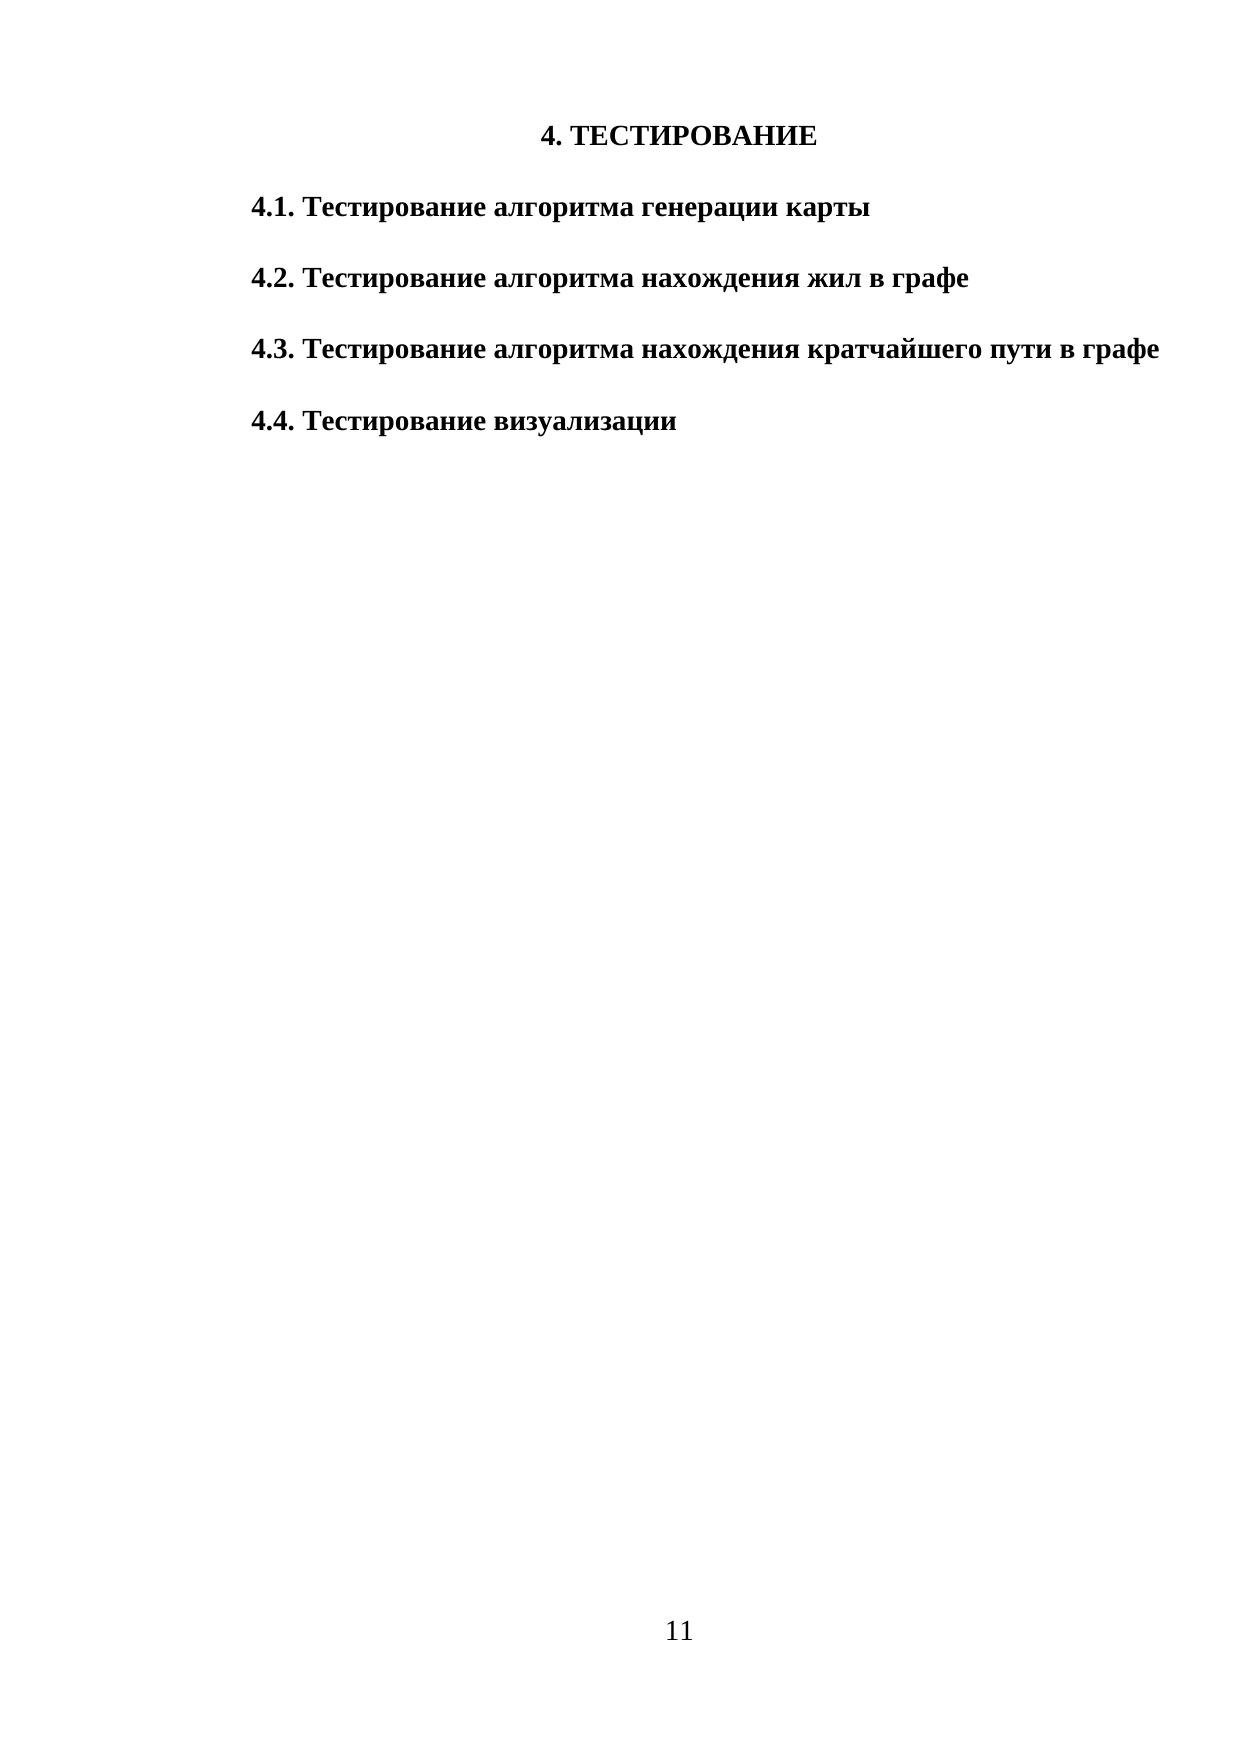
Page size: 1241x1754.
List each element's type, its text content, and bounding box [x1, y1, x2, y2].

subtitle 4.3. Тестирование алгоритма нахождения кратчайшего пути в графе [177, 332, 1181, 365]
subtitle 4. тестирование [177, 118, 1181, 152]
subtitle 4.2. Тестирование алгоритма нахождения жил в графе [177, 260, 1181, 294]
subtitle 4.4. Тестирование визуализации [177, 403, 1181, 436]
subtitle 4.1. Тестирование алгоритма генерации карты [177, 189, 1181, 223]
